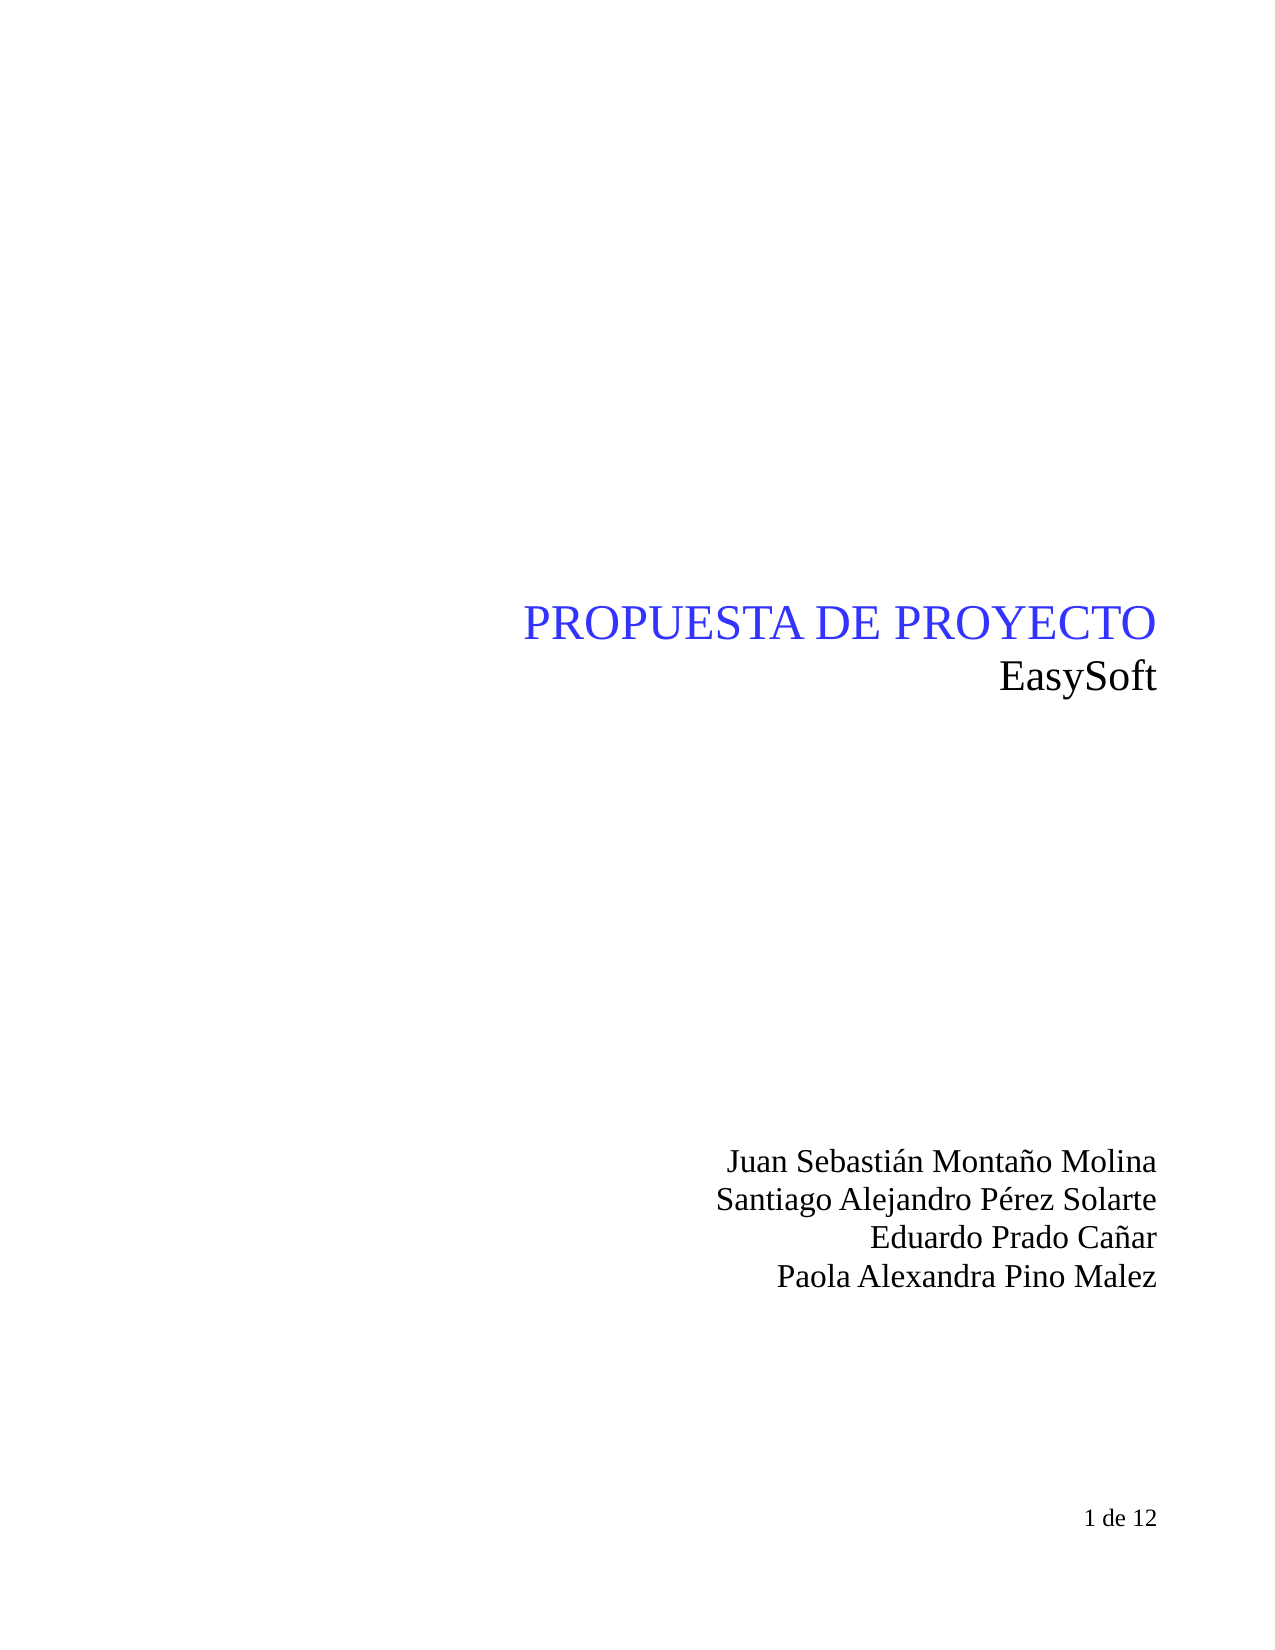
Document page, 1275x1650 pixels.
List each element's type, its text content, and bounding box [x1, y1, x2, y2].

text Juan Sebastián Montaño Molina [118, 1141, 1157, 1179]
text Santiago Alejandro Pérez Solarte [118, 1179, 1157, 1218]
text PROPUESTA DE PROYECTO [118, 592, 1157, 650]
text Eduardo Prado Cañar [118, 1218, 1157, 1256]
text EasySoft [118, 650, 1157, 700]
text Paola Alexandra Pino Malez [118, 1256, 1157, 1294]
